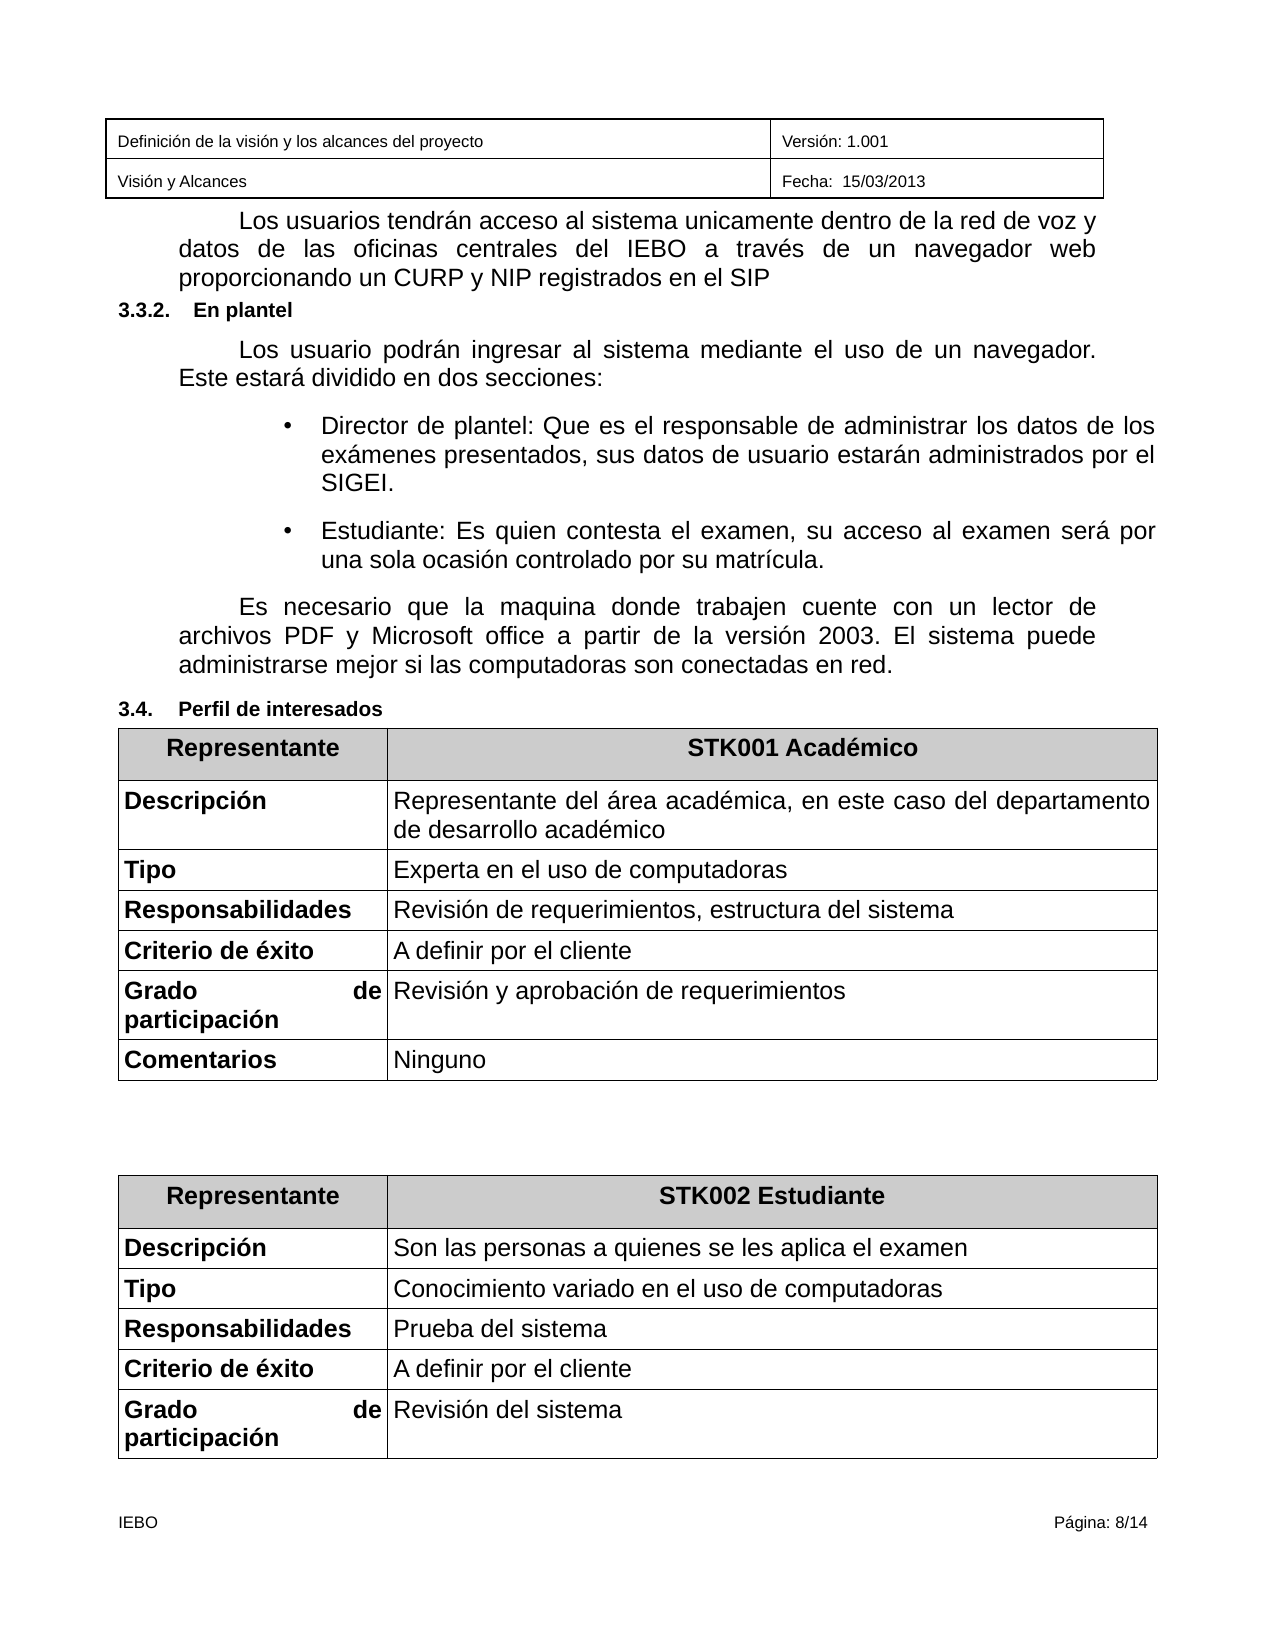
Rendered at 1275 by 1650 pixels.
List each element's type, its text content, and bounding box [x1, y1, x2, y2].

table_cell A definir por el cliente [388, 1350, 1157, 1389]
subtitle Perfil de interesados [118, 697, 1157, 721]
table_cell Tipo [119, 1269, 387, 1308]
table_cell Representante del área académica, en este caso del departamento de desarrollo académico [388, 781, 1157, 849]
table_cell Descripción [119, 1229, 387, 1268]
table_cell Grado de participación [119, 971, 387, 1039]
table_cell Criterio de éxito [119, 931, 387, 970]
list Estudiante: Es quien contesta el examen, su acceso al examen será por una sola ocasión controlado por su matrícula. [283, 516, 1157, 573]
table_header Representante [119, 1176, 387, 1228]
table_cell Prueba del sistema [388, 1309, 1157, 1348]
table_header STK002 Estudiante [388, 1176, 1157, 1228]
table_cell Tipo [119, 850, 387, 890]
table_cell Revisión de requerimientos, estructura del sistema [388, 891, 1157, 930]
table_cell Revisión y aprobación de requerimientos [388, 971, 1157, 1039]
table_cell Responsabilidades [119, 1309, 387, 1348]
text Es necesario que la maquina donde trabajen cuente con un lector de archivos PDF y Microsoft office a partir de la versión 2003. El sistema puede administrarse mejor si las computadoras son conectadas en red. [178, 592, 1098, 678]
table_cell Conocimiento variado en el uso de computadoras [388, 1269, 1157, 1308]
table_header STK001 Académico [388, 729, 1157, 780]
table_cell Grado de participación [119, 1390, 387, 1458]
table_header Representante [119, 729, 387, 780]
text Los usuario podrán ingresar al sistema mediante el uso de un navegador. Este estará dividido en dos secciones: [178, 334, 1098, 392]
table_cell Experta en el uso de computadoras [388, 850, 1157, 890]
table_cell Criterio de éxito [119, 1350, 387, 1389]
table_cell Ninguno [388, 1040, 1157, 1080]
table_cell Son las personas a quienes se les aplica el examen [388, 1229, 1157, 1268]
list Director de plantel: Que es el responsable de administrar los datos de los exámenes presentados, sus datos de usuario estarán administrados por el SIGEI. [283, 411, 1157, 497]
table_cell A definir por el cliente [388, 931, 1157, 970]
table_cell Descripción [119, 781, 387, 849]
text Los usuarios tendrán acceso al sistema unicamente dentro de la red de voz y datos de las oficinas centrales del IEBO a través de un navegador web proporcionando un CURP y NIP registrados en el SIP [178, 206, 1098, 292]
subtitle En plantel [118, 298, 1157, 322]
table_cell Responsabilidades [119, 891, 387, 930]
table_cell Comentarios [119, 1040, 387, 1080]
table_cell Revisión del sistema [388, 1390, 1157, 1458]
